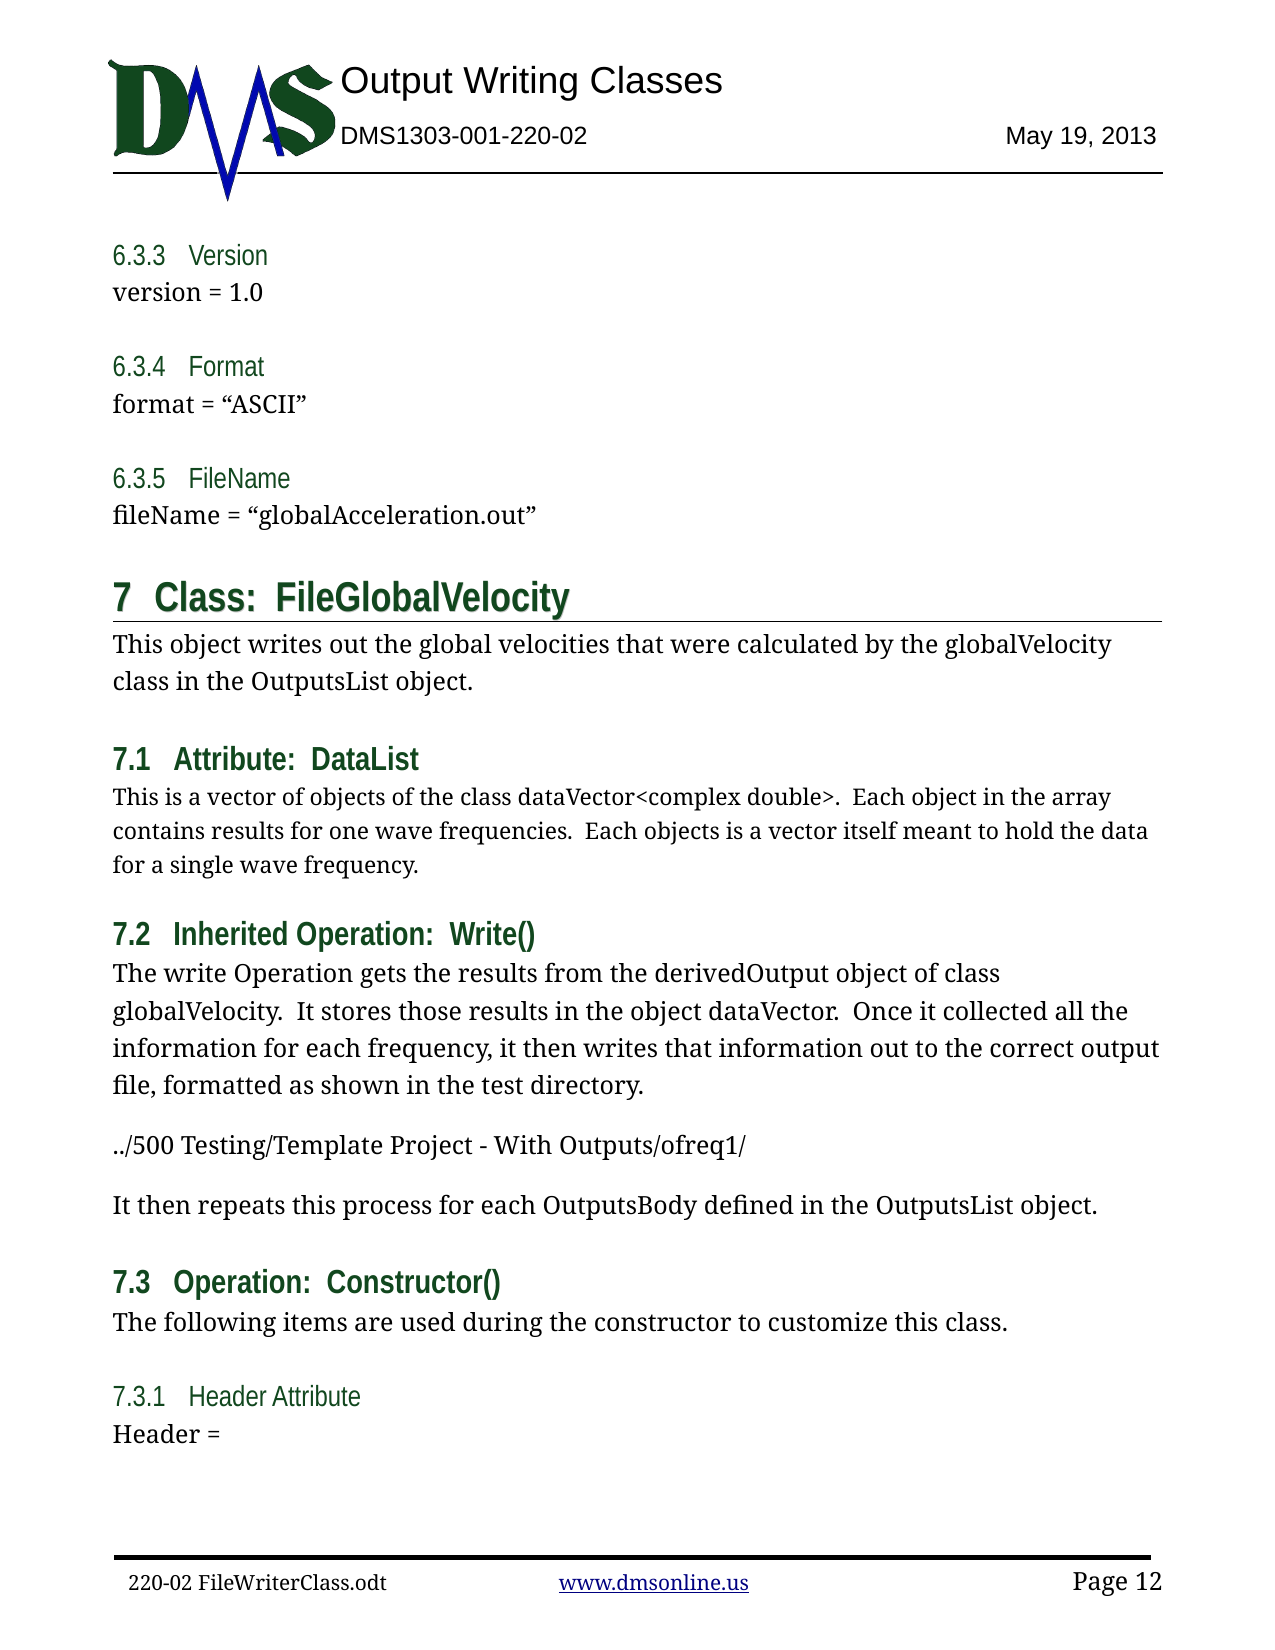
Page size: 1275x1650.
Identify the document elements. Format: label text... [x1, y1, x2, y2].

text This object writes out the global velocities that were calculated by the globalVelocity class in the OutputsList object. [112, 626, 1162, 698]
text fileName = “globalAcceleration.out” [112, 498, 1162, 532]
text version = 1.0 [112, 275, 1162, 309]
text The write Operation gets the results from the derivedOutput object of class globalVelocity. It stores those results in the object dataVector. Once it collected all the information for each frequency, it then writes that information out to the correct output file, formatted as shown in the test directory. [112, 956, 1162, 1102]
text ../500 Testing/Template Project - With Outputs/ofreq1/ [112, 1128, 1162, 1162]
picture [105, 56, 338, 204]
subtitle Header Attribute [112, 1379, 1162, 1413]
text It then repeats this process for each OutputsBody defined in the OutputsList object. [112, 1188, 1162, 1222]
subtitle Format [112, 349, 1162, 383]
subtitle Version [112, 238, 1162, 271]
text The following items are used during the constructor to customize this class. [112, 1305, 1162, 1339]
text This is a vector of objects of the class dataVector<complex double>. Each object in the array contains results for one wave frequencies. Each objects is a vector itself meant to hold the data for a single wave frequency. [112, 781, 1162, 881]
subtitle Operation: Constructor() [112, 1263, 1162, 1301]
subtitle FileName [112, 461, 1162, 495]
subtitle Inherited Operation: Write() [112, 914, 1162, 952]
text Header = [112, 1416, 1162, 1450]
text format = “ASCII” [112, 386, 1162, 420]
subtitle Class: fileGlobalVelocity [112, 573, 1162, 622]
subtitle Attribute: dataList [112, 739, 1162, 777]
